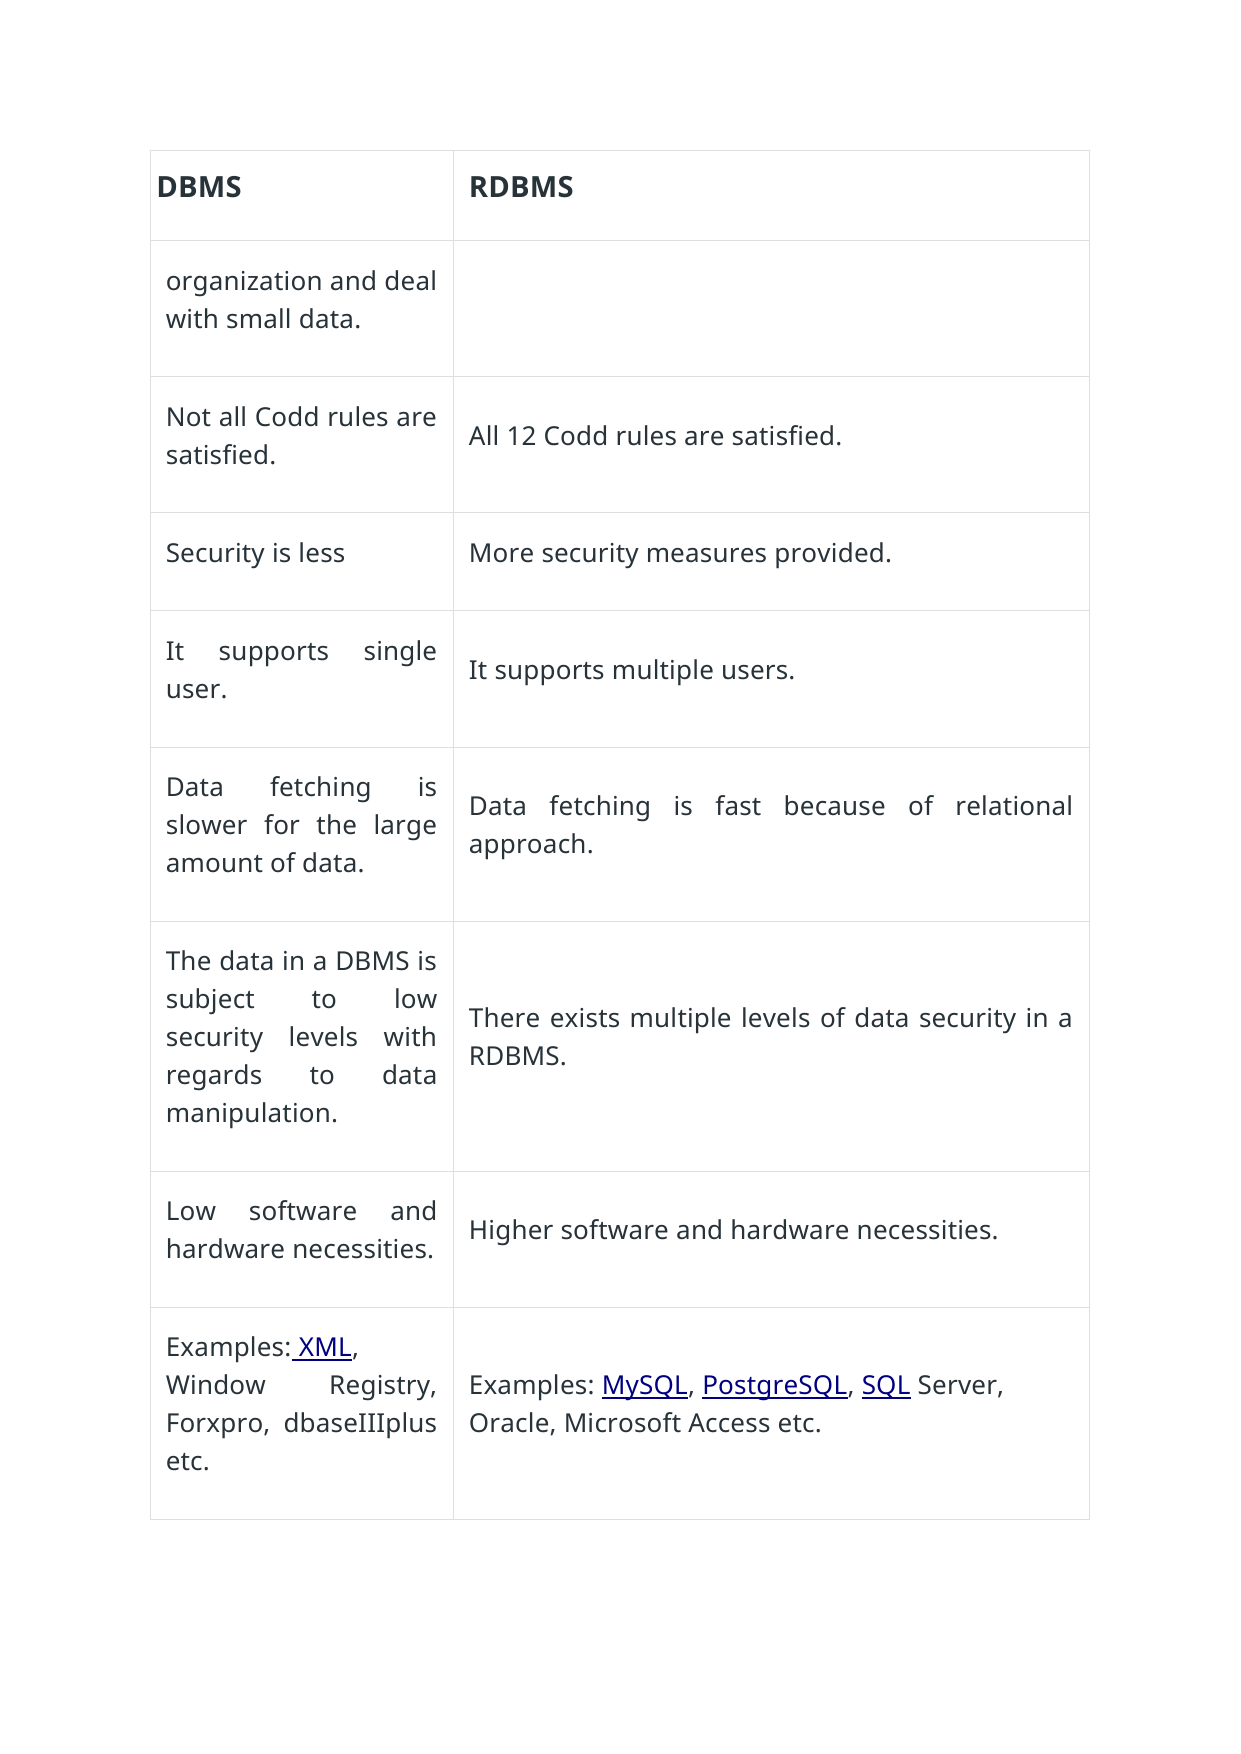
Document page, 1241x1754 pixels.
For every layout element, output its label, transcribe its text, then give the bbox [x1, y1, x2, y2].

table_header RDBMS [454, 151, 1089, 240]
table_cell organization and deal with small data. [151, 241, 453, 376]
table_cell All 12 Codd rules are satisfied. [454, 377, 1089, 512]
table_cell Not all Codd rules are satisfied. [151, 377, 453, 512]
table_cell There exists multiple levels of data security in a RDBMS. [454, 922, 1089, 1171]
table_cell It supports multiple users. [454, 611, 1089, 747]
table_cell [454, 241, 1089, 376]
table_cell It supports single user. [151, 611, 453, 747]
table_cell Examples: XML, Window Registry, Forxpro, dbaseIIIplus etc. [151, 1308, 453, 1519]
table_cell More security measures provided. [454, 513, 1089, 610]
table_cell Low software and hardware necessities. [151, 1172, 453, 1307]
table_cell Higher software and hardware necessities. [454, 1172, 1089, 1307]
table_cell Security is less [151, 513, 453, 610]
table_cell The data in a DBMS is subject to low security levels with regards to data manipulation. [151, 922, 453, 1171]
table_header DBMS [151, 151, 453, 240]
table_cell Data fetching is fast because of relational approach. [454, 748, 1089, 921]
table_cell Data fetching is slower for the large amount of data. [151, 748, 453, 921]
table_cell Examples: MySQL, PostgreSQL, SQL Server, Oracle, Microsoft Access etc. [454, 1308, 1089, 1519]
